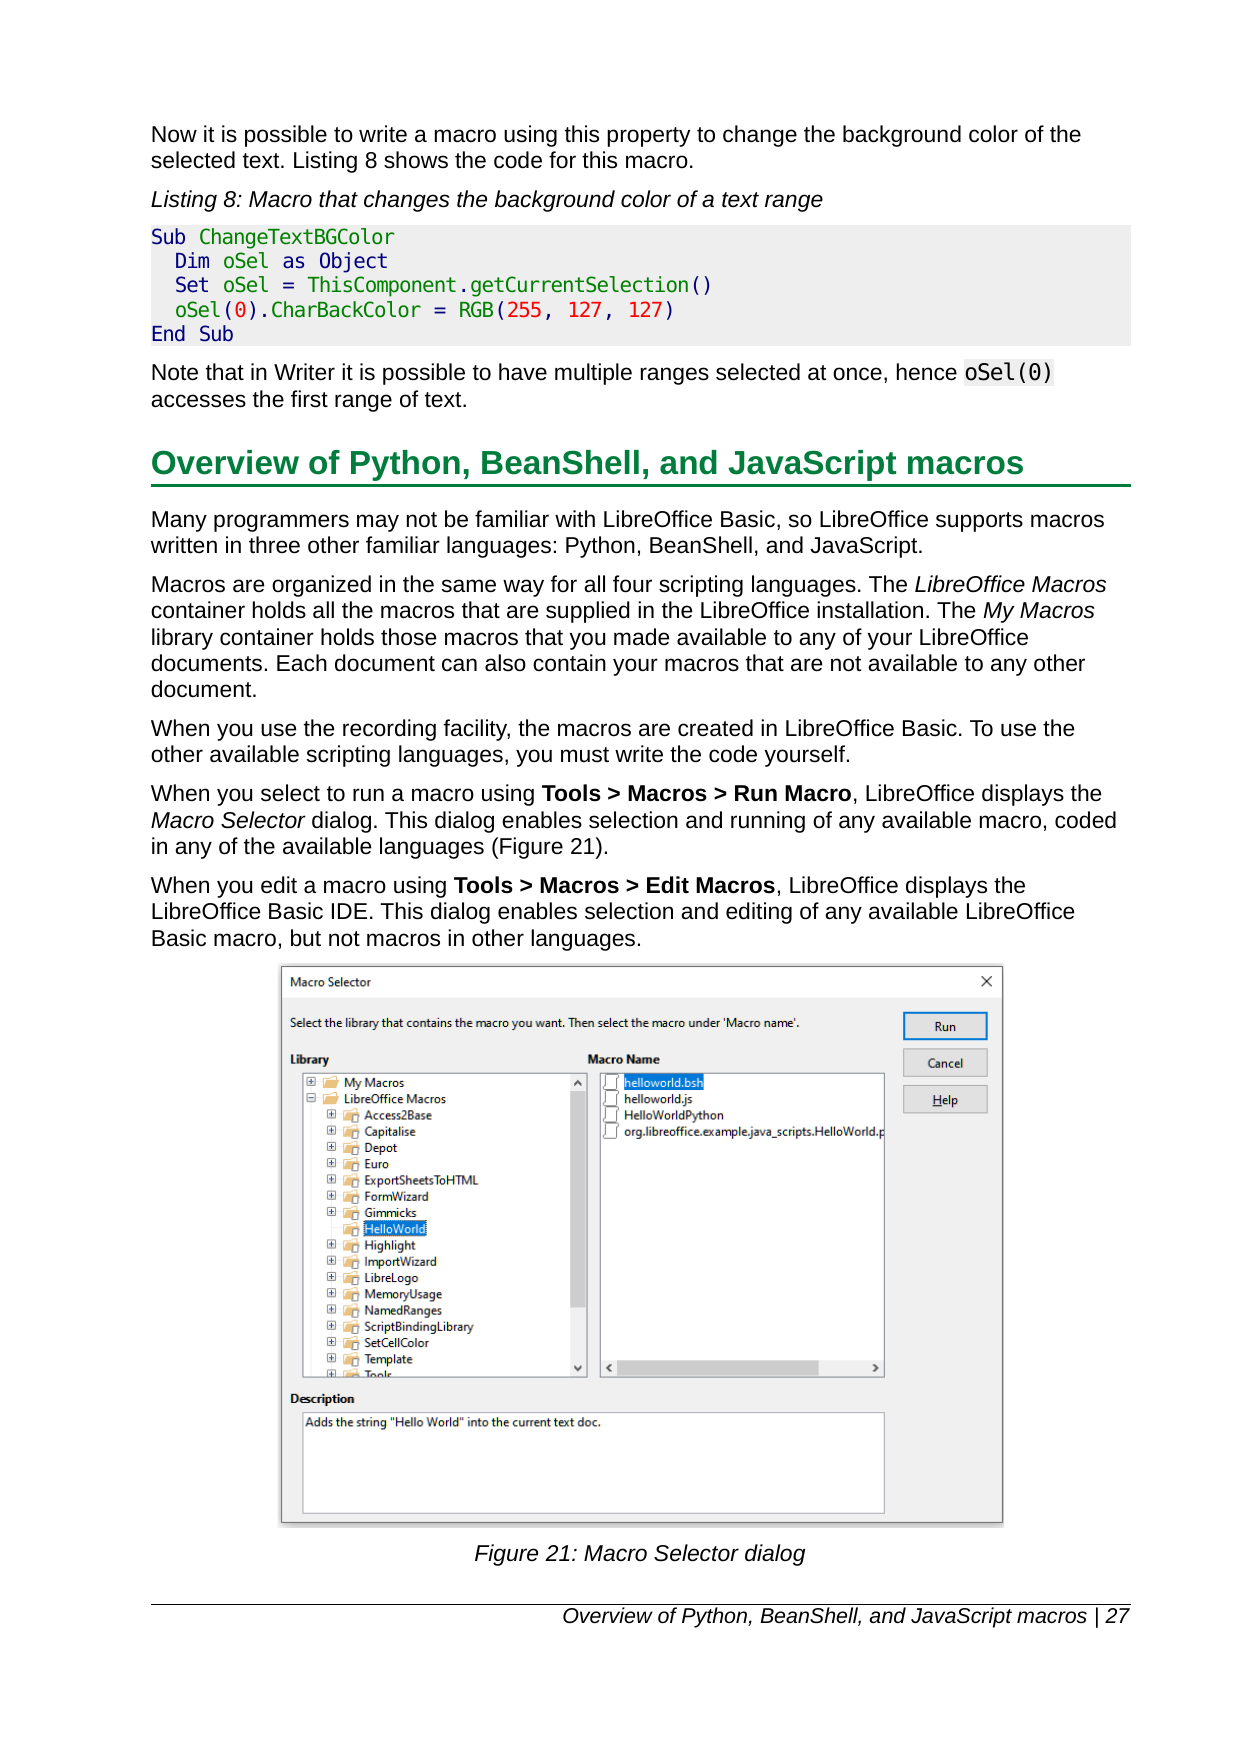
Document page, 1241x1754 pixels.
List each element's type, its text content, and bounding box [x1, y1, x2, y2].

text Figure 21: Macro Selector dialog [278, 1540, 1004, 1567]
text Sub ChangeTextBGColor [396, 225, 1131, 249]
picture [277, 963, 1004, 1528]
text Listing 8: Macro that changes the background color of a text range [151, 186, 1131, 213]
text When you use the recording facility, the macros are created in LibreOffice Basic. To use the other available scripting languages, you must write the code yourself. [151, 715, 1131, 768]
text When you select to run a macro using Tools > Macros > Run Macro, LibreOffice displays the Macro Selector dialog. This dialog enables selection and running of any available macro, coded in any of the available languages (Figure 21). [151, 780, 1131, 859]
text Note that in Writer it is possible to have multiple ranges selected at once, hence oSel(0) accesses the first range of text. [151, 359, 1131, 412]
text oSel(0).CharBackColor = RGB(255, 127, 127) [677, 298, 1131, 322]
text Set oSel = ThisComponent.getCurrentSelection() [151, 273, 1131, 298]
text Many programmers may not be familiar with LibreOffice Basic, so LibreOffice supports macros written in three other familiar languages: Python, BeanShell, and JavaScript. [151, 506, 1131, 558]
text End Sub [235, 322, 1131, 346]
text Now it is possible to write a macro using this property to change the background color of the selected text. Listing 8 shows the code for this macro. [151, 121, 1131, 174]
text When you edit a macro using Tools > Macros > Edit Macros, LibreOffice displays the LibreOffice Basic IDE. This dialog enables selection and editing of any available LibreOffice Basic macro, but not macros in other languages. [151, 872, 1131, 951]
text Macros are organized in the same way for all four scripting languages. The LibreOffice Macros container holds all the macros that are supplied in the LibreOffice installation. The My Macros library container holds those macros that you made available to any of your LibreOffice documents. Each document can also contain your macros that are not available to any other document. [151, 571, 1131, 702]
text Dim oSel as Object [390, 249, 1131, 273]
subtitle Overview of Python, BeanShell, and JavaScript macros [151, 443, 1131, 484]
